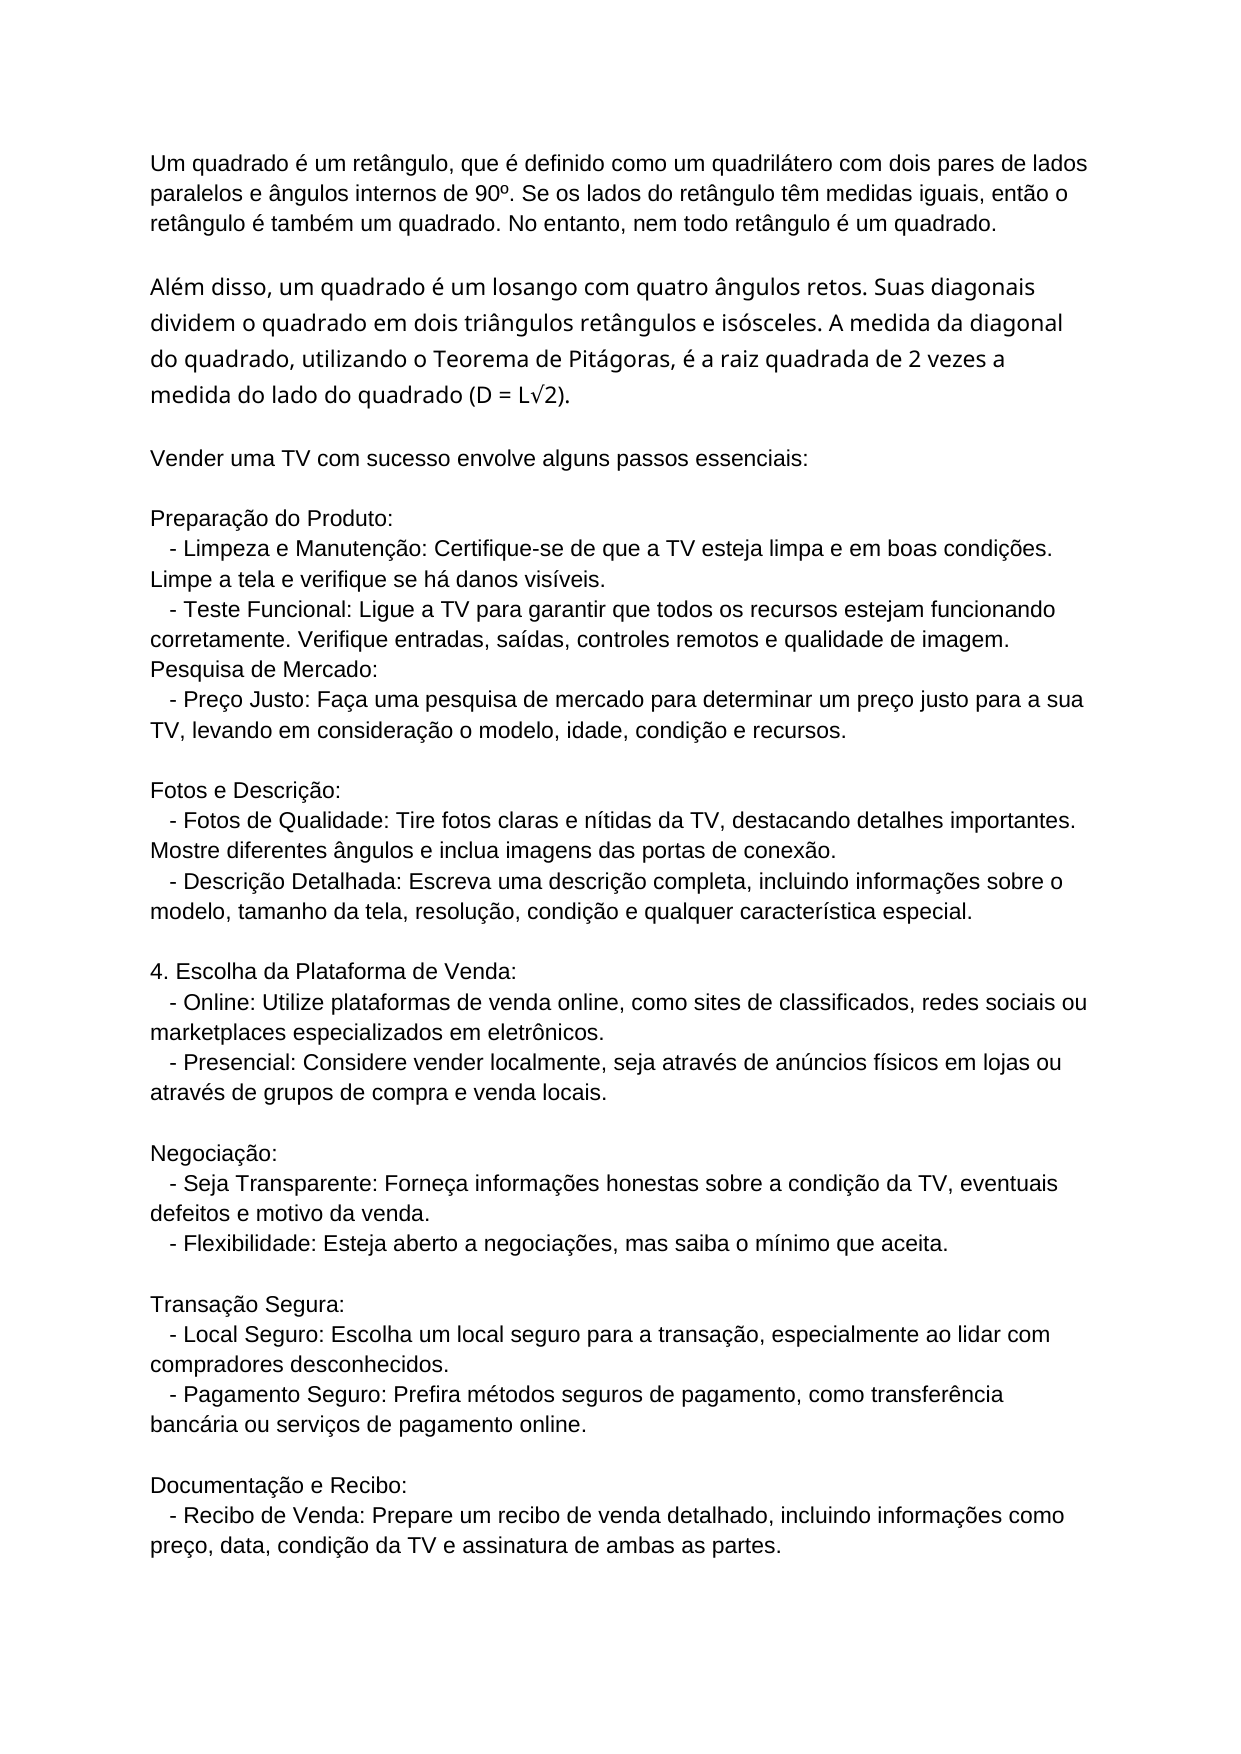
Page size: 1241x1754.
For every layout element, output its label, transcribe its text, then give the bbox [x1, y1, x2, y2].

text - Local Seguro: Escolha um local seguro para a transação, especialmente ao lidar com compradores desconhecidos. [150, 1321, 1090, 1377]
text Fotos e Descrição: [150, 777, 1090, 803]
text - Online: Utilize plataformas de venda online, como sites de classificados, redes sociais ou marketplaces especializados em eletrônicos. [150, 988, 1090, 1045]
text Transação Segura: [150, 1291, 1090, 1317]
text Preparação do Produto: [150, 505, 1090, 532]
text - Flexibilidade: Esteja aberto a negociações, mas saiba o mínimo que aceita. [150, 1230, 1090, 1257]
text - Limpeza e Manutenção: Certifique-se de que a TV esteja limpa e em boas condições. Limpe a tela e verifique se há danos visíveis. [150, 535, 1090, 592]
text - Pagamento Seguro: Prefira métodos seguros de pagamento, como transferência bancária ou serviços de pagamento online. [150, 1381, 1090, 1438]
text Documentação e Recibo: [150, 1472, 1090, 1498]
text - Descrição Detalhada: Escreva uma descrição completa, incluindo informações sobre o modelo, tamanho da tela, resolução, condição e qualquer característica especial. [150, 868, 1090, 924]
text Negociação: [150, 1139, 1090, 1166]
text 4. Escolha da Plataforma de Venda: [150, 958, 1090, 985]
text - Presencial: Considere vender localmente, seja através de anúncios físicos em lojas ou através de grupos de compra e venda locais. [150, 1049, 1090, 1106]
text - Preço Justo: Faça uma pesquisa de mercado para determinar um preço justo para a sua TV, levando em consideração o modelo, idade, condição e recursos. [150, 686, 1090, 743]
text Pesquisa de Mercado: [150, 656, 1090, 683]
text Um quadrado é um retângulo, que é definido como um quadrilátero com dois pares de lados paralelos e ângulos internos de 90º. Se os lados do retângulo têm medidas iguais, então o retângulo é também um quadrado. No entanto, nem todo retângulo é um quadrado. [150, 150, 1090, 237]
text - Teste Funcional: Ligue a TV para garantir que todos os recursos estejam funcionando corretamente. Verifique entradas, saídas, controles remotos e qualidade de imagem. [150, 596, 1090, 652]
text - Seja Transparente: Forneça informações honestas sobre a condição da TV, eventuais defeitos e motivo da venda. [150, 1170, 1090, 1226]
text - Fotos de Qualidade: Tire fotos claras e nítidas da TV, destacando detalhes importantes. Mostre diferentes ângulos e inclua imagens das portas de conexão. [150, 807, 1090, 864]
text - Recibo de Venda: Prepare um recibo de venda detalhado, incluindo informações como preço, data, condição da TV e assinatura de ambas as partes. [150, 1502, 1090, 1559]
text Vender uma TV com sucesso envolve alguns passos essenciais: [150, 445, 1090, 471]
text Além disso, um quadrado é um losango com quatro ângulos retos. Suas diagonais dividem o quadrado em dois triângulos retângulos e isósceles. A medida da diagonal do quadrado, utilizando o Teorema de Pitágoras, é a raiz quadrada de 2 vezes a medida do lado do quadrado (D = L√2). [150, 271, 1090, 410]
